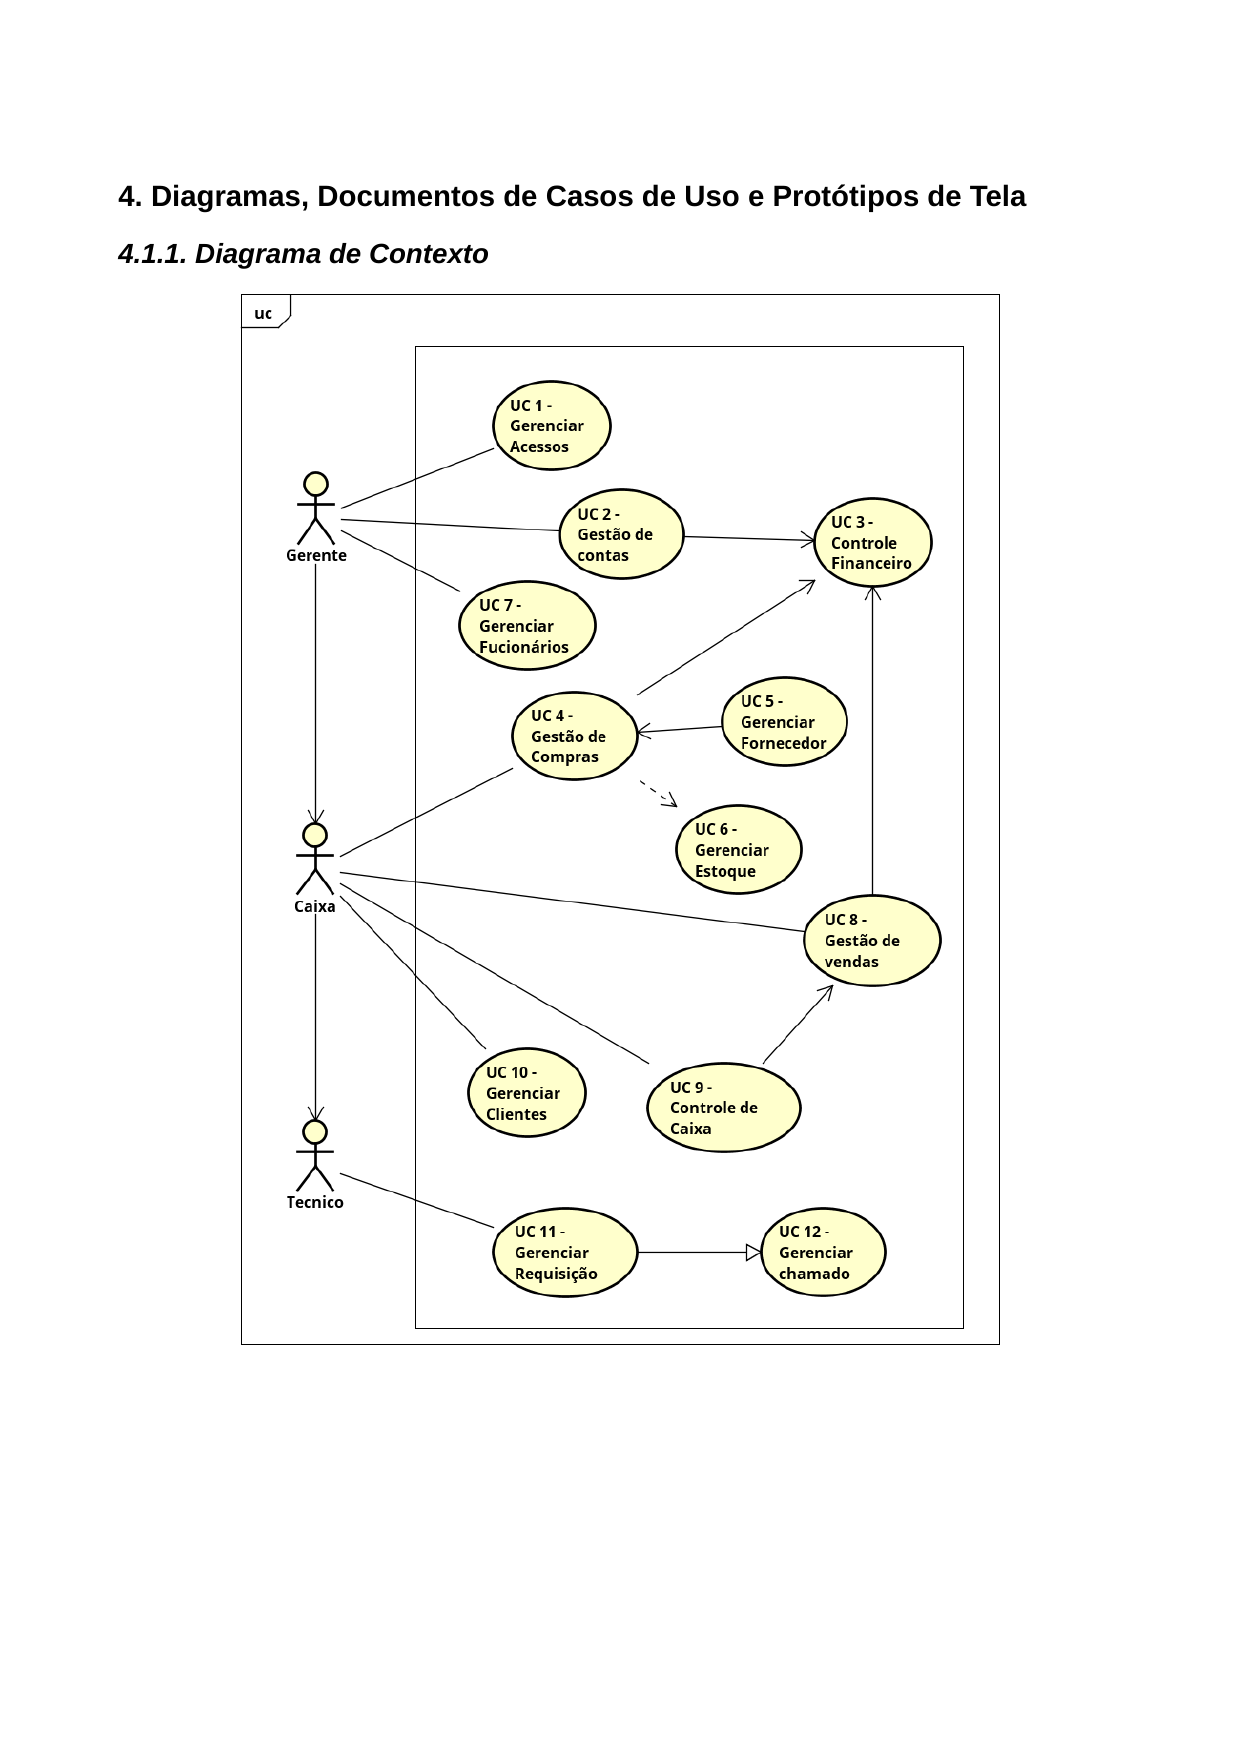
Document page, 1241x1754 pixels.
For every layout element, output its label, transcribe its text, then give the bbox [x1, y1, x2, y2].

subtitle 4.1.1. Diagrama de Contexto [118, 238, 1122, 269]
subtitle 4. Diagramas, Documentos de Casos de Uso e Protótipos de Tela [118, 179, 1122, 213]
picture [228, 282, 1012, 1357]
